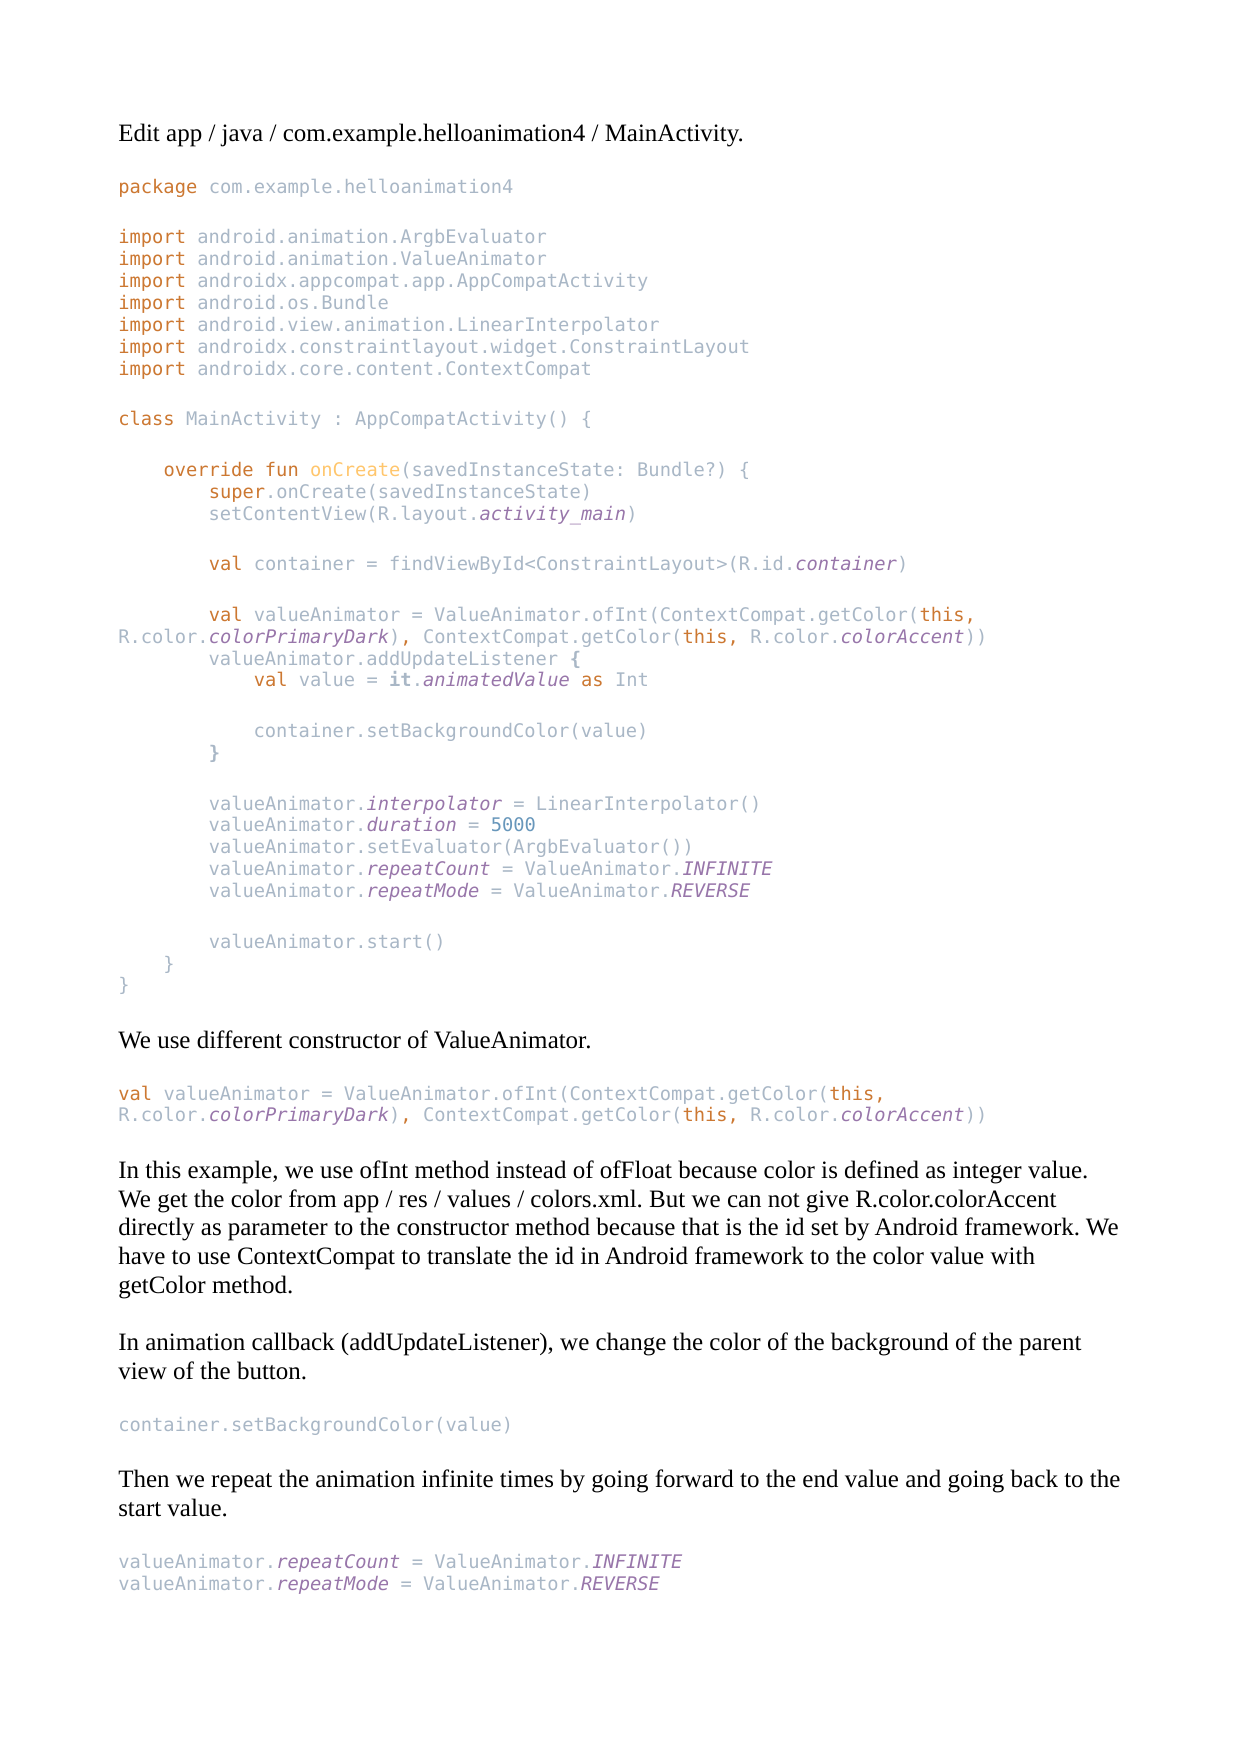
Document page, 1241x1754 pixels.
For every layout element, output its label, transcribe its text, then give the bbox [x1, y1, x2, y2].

text In animation callback (addUpdateListener), we change the color of the background of the parent view of the button. [118, 1327, 1122, 1385]
text Edit app / java / com.example.helloanimation4 / MainActivity. [118, 118, 1122, 147]
text Then we repeat the animation infinite times by going forward to the end value and going back to the start value. [118, 1464, 1122, 1522]
text We use different constructor of ValueAnimator. [118, 1025, 1122, 1054]
text val valueAnimator = ValueAnimator.ofInt(ContextCompat.getColor(this, R.color.colorPrimaryDark), ContextCompat.getColor(this, R.color.colorAccent)) [118, 1082, 1122, 1126]
text package com.example.helloanimation4 import android.animation.ArgbEvaluator import android.animation.ValueAnimator import androidx.appcompat.app.AppCompatActivity import android.os.Bundle import android.view.animation.LinearInterpolator import androidx.constraintlayout.widget.ConstraintLayout import androidx.core.content.ContextCompat class MainActivity : AppCompatActivity() { override fun onCreate(savedInstanceState: Bundle?) { super.onCreate(savedInstanceState) setContentView(R.layout.activity_main) val container = findViewById<ConstraintLayout>(R.id.container) val valueAnimator = ValueAnimator.ofInt(ContextCompat.getColor(this, R.color.colorPrimaryDark), ContextCompat.getColor(this, R.color.colorAccent)) valueAnimator.addUpdateListener { val value = it.animatedValue as Int container.setBackgroundColor(value) } valueAnimator.interpolator = LinearInterpolator() valueAnimator.duration = 5000 valueAnimator.setEvaluator(ArgbEvaluator()) valueAnimator.repeatCount = ValueAnimator.INFINITE valueAnimator.repeatMode = ValueAnimator.REVERSE valueAnimator.start() } } [118, 176, 1122, 996]
text container.setBackgroundColor(value) [118, 1414, 1122, 1436]
text In this example, we use ofInt method instead of ofFloat because color is defined as integer value. We get the color from app / res / values / colors.xml. But we can not give R.color.colorAccent directly as parameter to the constructor method because that is the id set by Android framework. We have to use ContextCompat to translate the id in Android framework to the color value with getColor method. [118, 1155, 1122, 1299]
text valueAnimator.repeatCount = ValueAnimator.INFINITE valueAnimator.repeatMode = ValueAnimator.REVERSE [118, 1551, 1122, 1594]
